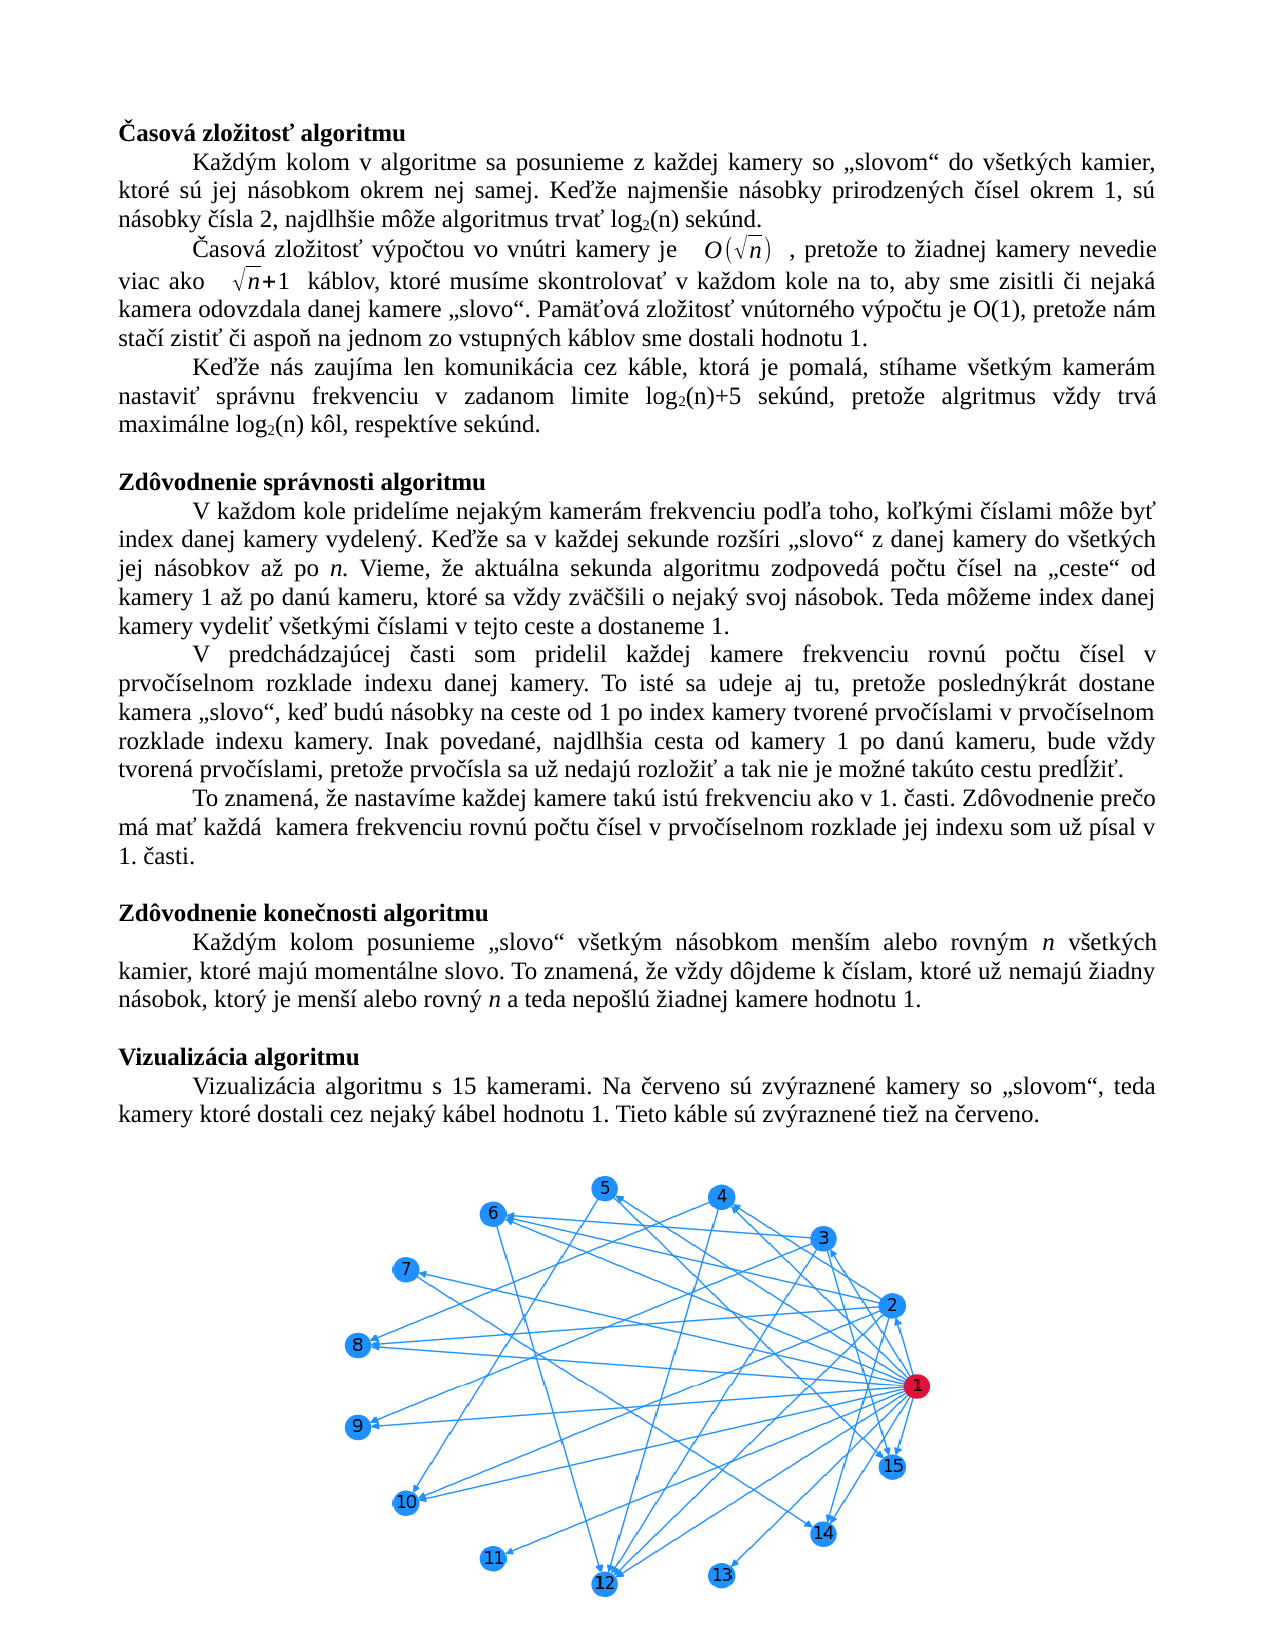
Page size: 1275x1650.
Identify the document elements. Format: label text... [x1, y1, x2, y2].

text Každým kolom posunieme „slovo“ všetkým násobkom menším alebo rovným n všetkých kamier, ktoré majú momentálne slovo. To znamená, že vždy dôjdeme k číslam, ktoré už nemajú žiadny násobok, ktorý je menší alebo rovný n a teda nepošlú žiadnej kamere hodnotu 1. [118, 927, 1157, 1013]
text Zdôvodnenie správnosti algoritmu [118, 467, 1157, 496]
picture [300, 1147, 976, 1625]
text Vizualizácia algoritmu [118, 1042, 1157, 1071]
text Keďže nás zaujíma len komunikácia cez káble, ktorá je pomalá, stíhame všetkým kamerám nastaviť správnu frekvenciu v zadanom limite log2(n)+5 sekúnd, pretože algritmus vždy trvá maximálne log2(n) kôl, respektíve sekúnd. [118, 352, 1157, 438]
text V každom kole pridelíme nejakým kamerám frekvenciu podľa toho, koľkými číslami môže byť index danej kamery vydelený. Keďže sa v každej sekunde rozšíri „slovo“ z danej kamery do všetkých jej násobkov až po n. Vieme, že aktuálna sekunda algoritmu zodpovedá počtu čísel na „ceste“ od kamery 1 až po danú kameru, ktoré sa vždy zväčšili o nejaký svoj násobok. Teda môžeme index danej kamery vydeliť všetkými číslami v tejto ceste a dostaneme 1. [118, 496, 1157, 639]
text Časová zložitosť výpočtou vo vnútri kamery je , pretože to žiadnej kamery nevedie viac ako káblov, ktoré musíme skontrolovať v každom kole na to, aby sme zisitli či nejaká kamera odovzdala danej kamere „slovo“. Pamäťová zložitosť vnútorného výpočtu je O(1), pretože nám stačí zistiť či aspoň na jednom zo vstupných káblov sme dostali hodnotu 1. [118, 233, 1157, 352]
text To znamená, že nastavíme každej kamere takú istú frekvenciu ako v 1. časti. Zdôvodnenie prečo má mať každá kamera frekvenciu rovnú počtu čísel v prvočíselnom rozklade jej indexu som už písal v 1. časti. [118, 783, 1157, 869]
text Zdôvodnenie konečnosti algoritmu [118, 898, 1157, 927]
text Časová zložitosť algoritmu [118, 118, 1157, 147]
text Každým kolom v algoritme sa posunieme z každej kamery so „slovom“ do všetkých kamier, ktoré sú jej násobkom okrem nej samej. Keďže najmenšie násobky prirodzených čísel okrem 1, sú násobky čísla 2, najdlhšie môže algoritmus trvať log2(n) sekúnd. [118, 147, 1157, 233]
text V predchádzajúcej časti som pridelil každej kamere frekvenciu rovnú počtu čísel v prvočíselnom rozklade indexu danej kamery. To isté sa udeje aj tu, pretože poslednýkrát dostane kamera „slovo“, keď budú násobky na ceste od 1 po index kamery tvorené prvočíslami v prvočíselnom rozklade indexu kamery. Inak povedané, najdlhšia cesta od kamery 1 po danú kameru, bude vždy tvorená prvočíslami, pretože prvočísla sa už nedajú rozložiť a tak nie je možné takúto cestu predĺžiť. [118, 639, 1157, 783]
text Vizualizácia algoritmu s 15 kamerami. Na červeno sú zvýraznené kamery so „slovom“, teda kamery ktoré dostali cez nejaký kábel hodnotu 1. Tieto káble sú zvýraznené tiež na červeno. [118, 1071, 1157, 1128]
